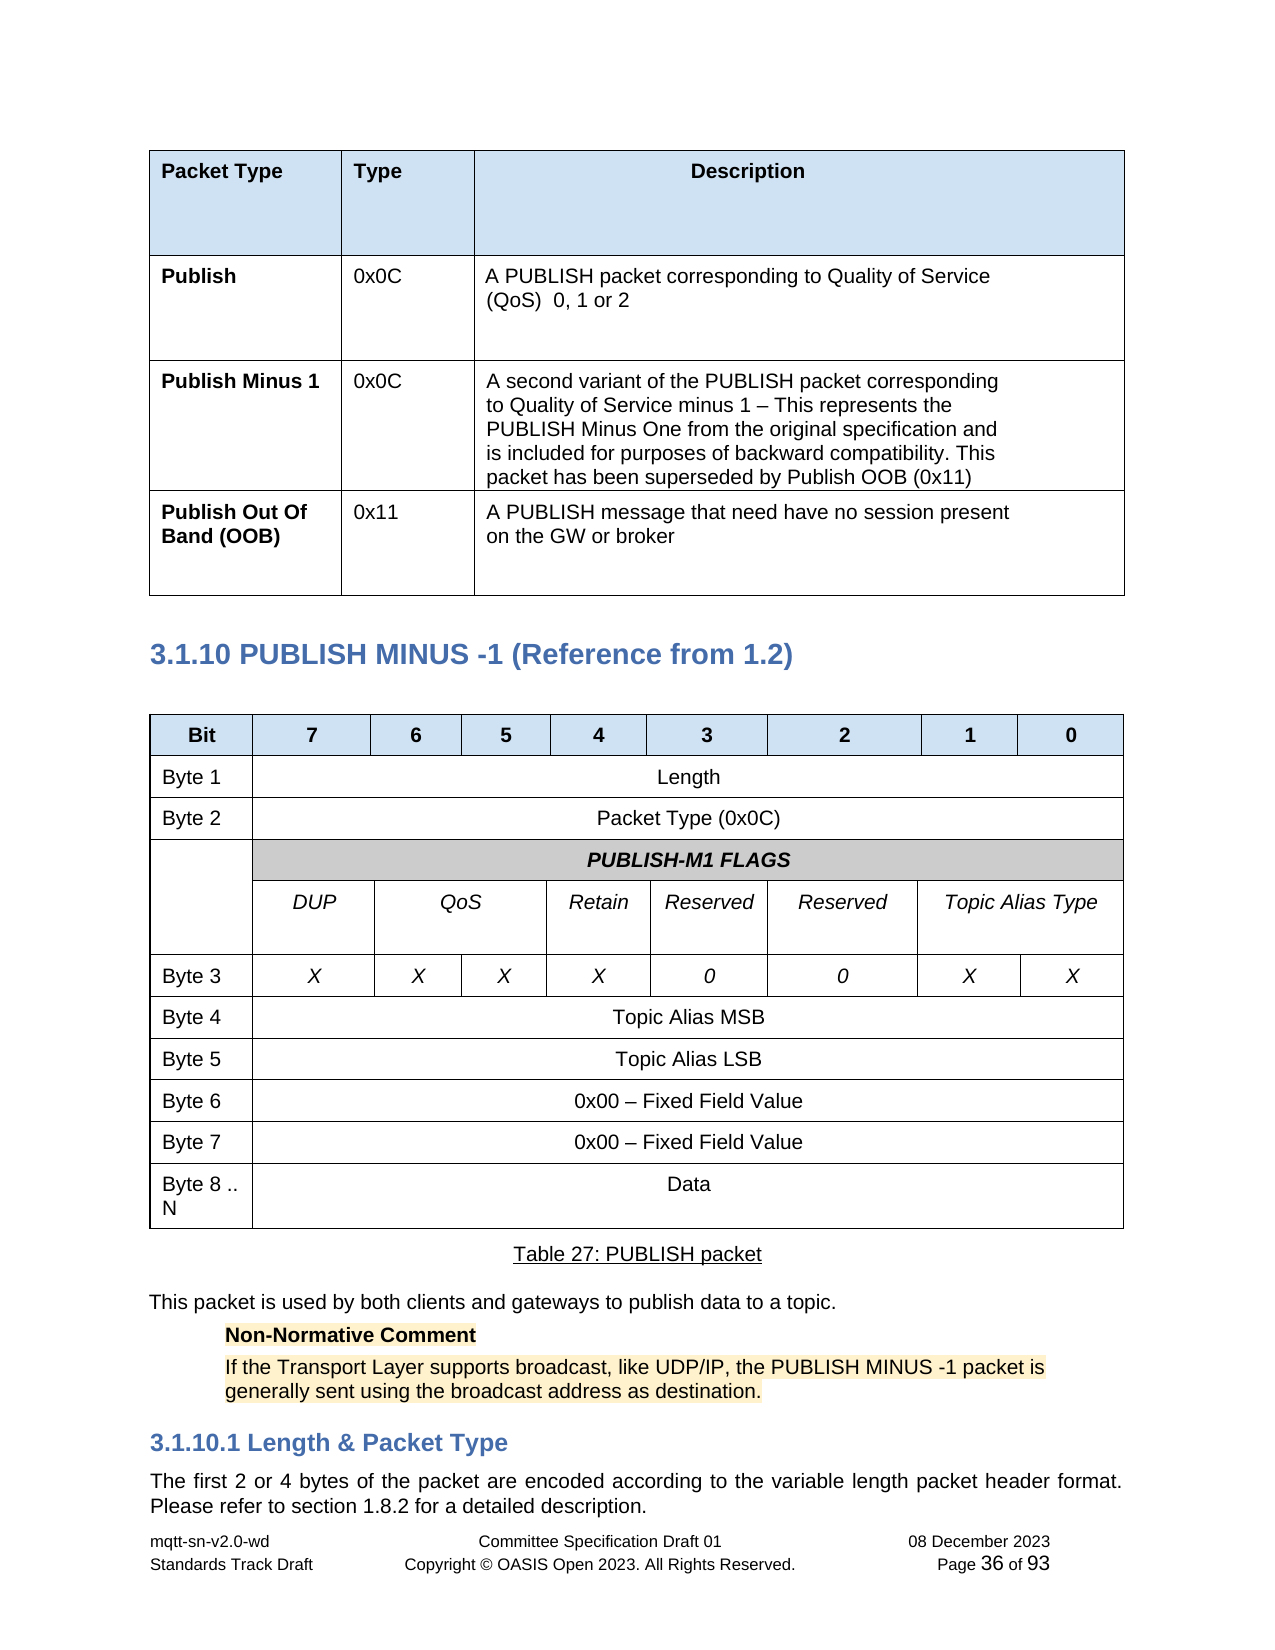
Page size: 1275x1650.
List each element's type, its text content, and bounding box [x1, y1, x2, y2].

table_cell X [375, 955, 461, 996]
table_cell 0x00 – Fixed Field Value [253, 1122, 1123, 1162]
table_cell Byte 5 [151, 1039, 252, 1079]
table_cell 0x00 – Fixed Field Value [253, 1080, 1123, 1121]
text Non-Normative Comment [225, 1322, 1125, 1346]
table_cell Reserved [768, 881, 917, 954]
table_cell PUBLISH-M1 FLAGS [253, 840, 1123, 880]
text Table 27: PUBLISH packet [150, 1242, 1125, 1266]
subtitle 3.1.10.1 Length & Packet Type [150, 1428, 1124, 1456]
table_cell 0 [768, 955, 917, 996]
table_cell Publish Out Of Band (OOB) [150, 491, 341, 595]
table_cell Topic Alias LSB [253, 1039, 1123, 1079]
table_cell Retain [547, 881, 650, 954]
table_header 5 [462, 715, 550, 755]
table_cell Publish Minus 1 [150, 361, 341, 490]
table_cell 0x0C [342, 361, 474, 490]
table_header Bit [151, 715, 252, 755]
table_cell DUP [253, 881, 374, 954]
table_cell Byte 7 [151, 1122, 252, 1162]
table_header Packet Type [150, 151, 341, 255]
table_cell Reserved [651, 881, 767, 954]
table_cell Byte 8 .. N [151, 1164, 252, 1228]
table_cell X [918, 955, 1020, 996]
text The first 2 or 4 bytes of the packet are encoded according to the variable length packet header format. Please refer to section 1.8.2 for a detailed description. [150, 1469, 1124, 1517]
table_cell Data [253, 1164, 1123, 1228]
table_cell Byte 4 [151, 997, 252, 1037]
table_header 2 [768, 715, 921, 755]
table_cell A PUBLISH packet corresponding to Quality of Service (QoS) 0, 1 or 2 [475, 256, 1124, 360]
table_cell Byte 6 [151, 1080, 252, 1121]
table_cell 0 [651, 955, 767, 996]
table_header 4 [551, 715, 646, 755]
table_cell X [547, 955, 650, 996]
text This packet is used by both clients and gateways to publish data to a topic. [148, 1290, 1124, 1314]
table_cell Topic Alias MSB [253, 997, 1123, 1037]
table_header Description [475, 151, 1124, 255]
table_header 7 [253, 715, 370, 755]
table_cell Byte 1 [151, 756, 252, 797]
table_cell X [462, 955, 546, 996]
table_cell [151, 840, 252, 954]
table_header 0 [1018, 715, 1123, 755]
table_cell X [1021, 955, 1123, 996]
table_cell A second variant of the PUBLISH packet corresponding to Quality of Service minus 1 – This represents the PUBLISH Minus One from the original specification and is included for purposes of backward compatibility. This packet has been superseded by Publish OOB (0x11) [475, 361, 1124, 490]
table_cell Packet Type (0x0C) [253, 798, 1123, 838]
table_cell 0x11 [342, 491, 474, 595]
table_cell A PUBLISH message that need have no session present on the GW or broker [475, 491, 1124, 595]
table_cell Topic Alias Type [918, 881, 1123, 954]
table_cell Length [253, 756, 1123, 797]
table_cell Byte 2 [151, 798, 252, 838]
table_cell 0x0C [342, 256, 474, 360]
table_cell Byte 3 [151, 955, 252, 996]
table_header 6 [371, 715, 461, 755]
table_cell QoS [375, 881, 546, 954]
table_header 1 [922, 715, 1017, 755]
table_header 3 [647, 715, 767, 755]
table_cell Publish [150, 256, 341, 360]
table_cell X [253, 955, 374, 996]
table_header Type [342, 151, 474, 255]
text If the Transport Layer supports broadcast, like UDP/IP, the PUBLISH MINUS -1 packet is generally sent using the broadcast address as destination. [225, 1355, 1125, 1403]
subtitle 3.1.10 PUBLISH MINUS -1 (Reference from 1.2) [150, 637, 1125, 670]
